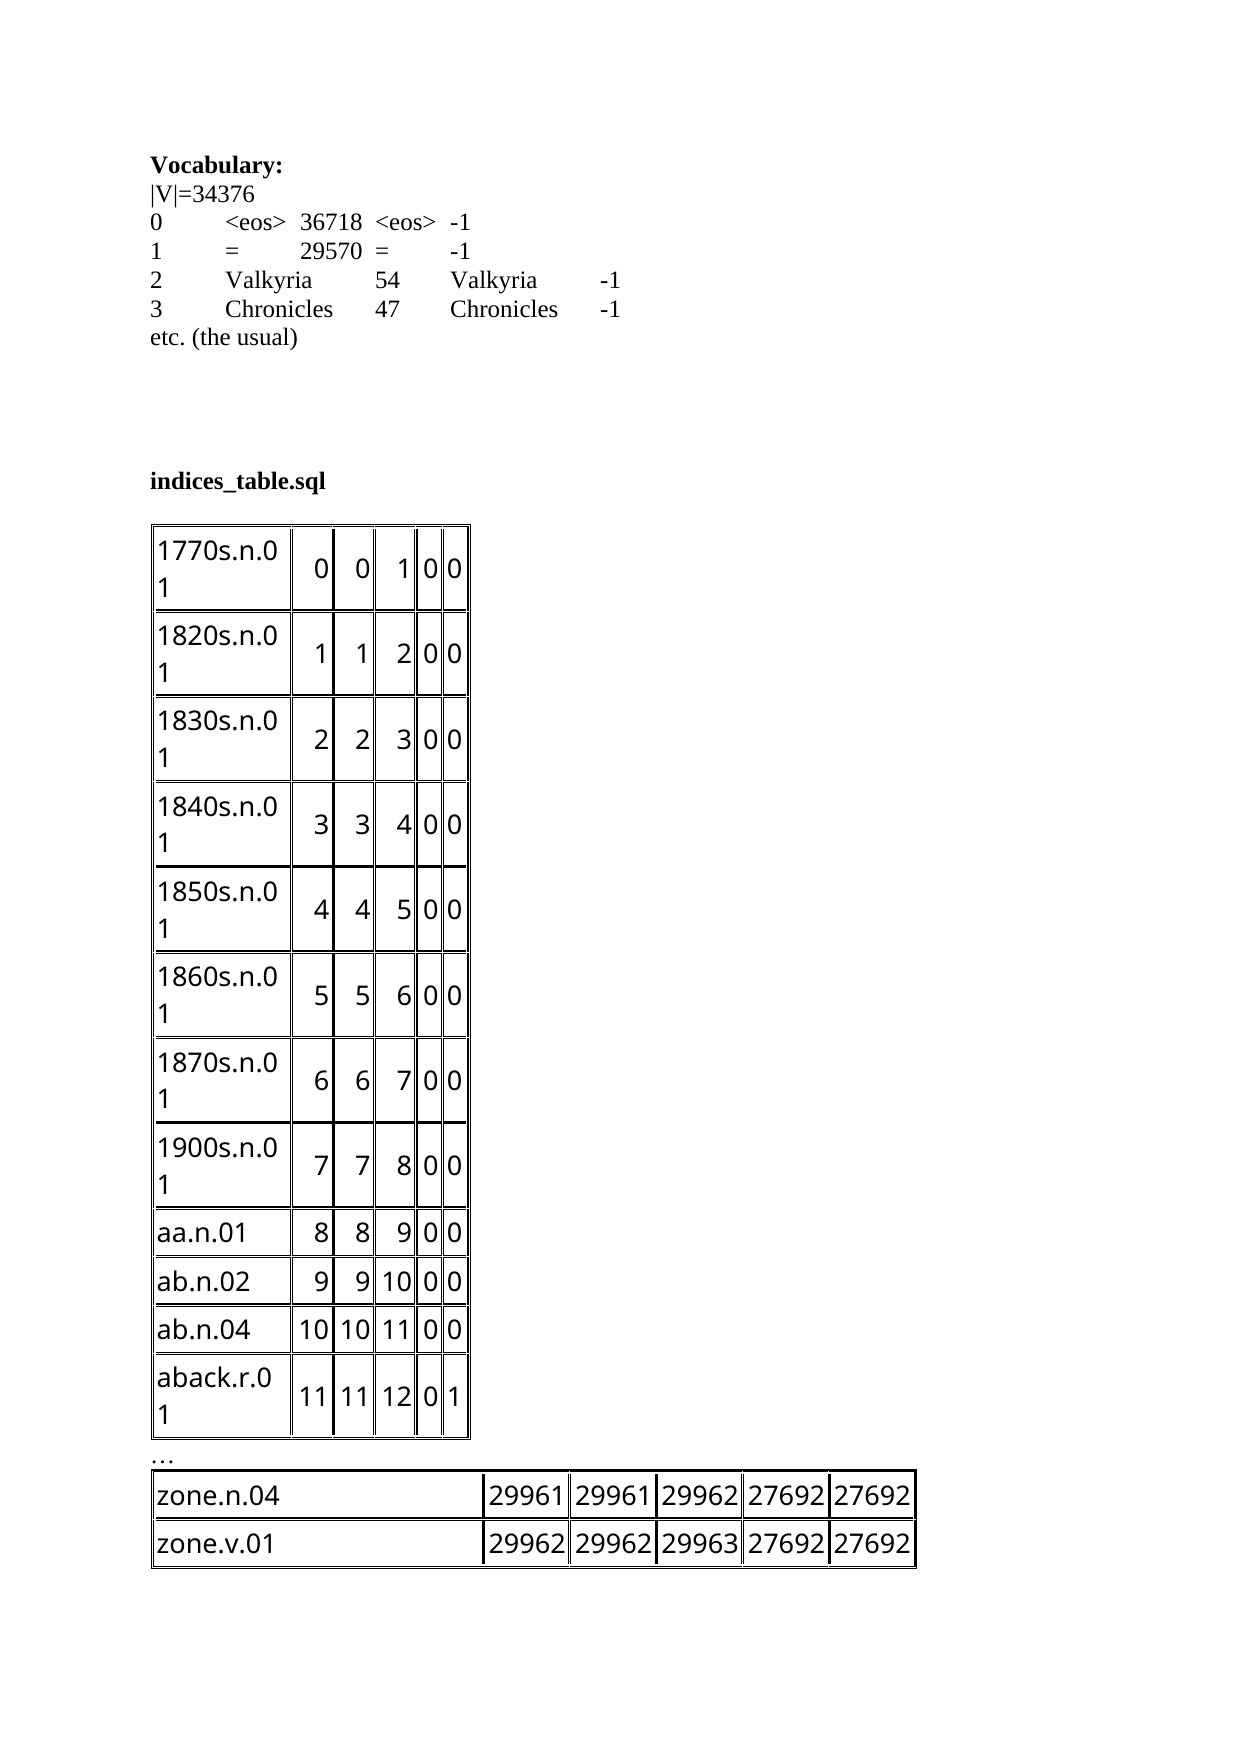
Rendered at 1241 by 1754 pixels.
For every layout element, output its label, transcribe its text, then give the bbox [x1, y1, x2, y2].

table_cell 0 [418, 868, 441, 950]
table_cell 8 [335, 1210, 373, 1255]
table_cell 5 [293, 954, 332, 1036]
text 1 = 29570 = -1 [150, 236, 1090, 265]
table_cell zone.v.01 [154, 1517, 483, 1566]
table_cell 0 [418, 1210, 441, 1255]
table_cell 8 [376, 1124, 414, 1206]
table_cell 27692 [829, 1517, 915, 1566]
table_header 27692 [743, 1471, 829, 1517]
table_cell 0 [418, 783, 441, 865]
table_cell ab.n.04 [154, 1303, 290, 1352]
table_cell 1820s.n.01 [154, 609, 290, 694]
text |V|=34376 [150, 179, 1090, 207]
table_cell 11 [292, 1355, 333, 1437]
table_cell 0 [444, 609, 468, 694]
table_cell 0 [418, 698, 441, 780]
table_header 27692 [829, 1472, 914, 1517]
table_cell 12 [375, 1352, 416, 1437]
table_cell 0 [416, 1355, 442, 1437]
table_cell ab.n.02 [152, 1255, 292, 1303]
table_cell 9 [376, 1210, 414, 1255]
table_cell 29962 [483, 1521, 570, 1566]
text … [150, 1440, 1090, 1469]
table_cell 6 [335, 1039, 373, 1121]
text 2 Valkyria 54 Valkyria -1 [150, 265, 1090, 294]
table_cell 9 [293, 1258, 332, 1303]
table_cell 4 [335, 868, 373, 950]
table_cell 1830s.n.01 [154, 694, 290, 780]
table_cell 9 [335, 1258, 373, 1303]
table_header 1 [375, 525, 416, 609]
table_cell 0 [418, 1124, 441, 1206]
table_cell 3 [293, 783, 332, 865]
table_cell 0 [418, 1307, 441, 1352]
table_header 29961 [570, 1472, 656, 1517]
table_cell 6 [293, 1039, 332, 1121]
table_cell 0 [418, 1258, 441, 1303]
table_cell 1 [293, 613, 332, 694]
table_cell 11 [376, 1307, 414, 1352]
table_cell 5 [335, 954, 373, 1036]
table_cell aback.r.01 [152, 1352, 292, 1437]
table_cell 1 [443, 1352, 469, 1437]
table_cell 7 [376, 1039, 414, 1121]
table_cell 5 [376, 868, 414, 950]
table_cell 0 [418, 954, 441, 1036]
table_cell 27692 [743, 1521, 829, 1566]
table_cell 1850s.n.01 [154, 865, 290, 950]
text etc. (the usual) [150, 322, 1090, 351]
table_cell 0 [444, 950, 468, 1036]
table_cell 10 [335, 1307, 373, 1352]
table_cell 0 [444, 1303, 468, 1352]
table_cell 10 [293, 1307, 332, 1352]
table_cell 0 [443, 780, 469, 865]
table_header 29962 [656, 1472, 743, 1517]
table_header 29961 [483, 1472, 570, 1517]
table_cell 0 [418, 613, 441, 694]
table_cell 0 [443, 1036, 469, 1121]
table_header 0 [333, 527, 374, 609]
table_cell 1840s.n.01 [152, 780, 292, 865]
table_cell 3 [376, 698, 414, 780]
table_header zone.n.04 [154, 1472, 483, 1517]
table_cell 0 [444, 865, 467, 950]
table_cell 3 [335, 783, 373, 865]
table_cell 8 [293, 1210, 332, 1255]
table_cell 11 [333, 1355, 374, 1437]
text Vocabulary: [150, 150, 1090, 179]
table_cell 1860s.n.01 [154, 950, 290, 1036]
table_cell 1900s.n.01 [154, 1121, 290, 1206]
table_cell 29963 [656, 1521, 743, 1566]
text indices_table.sql [150, 466, 1090, 495]
table_cell 7 [335, 1124, 373, 1206]
table_header 0 [443, 527, 467, 609]
table_cell 7 [293, 1124, 332, 1206]
text 0 <eos> 36718 <eos> -1 [150, 207, 1090, 236]
table_header 0 [416, 527, 442, 609]
table_cell 0 [444, 1121, 467, 1206]
table_header 1770s.n.01 [154, 527, 292, 609]
table_cell 2 [376, 613, 414, 694]
table_cell 10 [376, 1258, 414, 1303]
table_cell 2 [293, 698, 332, 780]
table_cell 4 [293, 868, 332, 950]
table_cell 1 [335, 613, 373, 694]
table_cell 4 [376, 783, 414, 865]
table_header 0 [292, 525, 333, 609]
table_cell 29962 [570, 1521, 656, 1566]
table_cell 6 [376, 954, 414, 1036]
table_cell 0 [443, 1255, 469, 1303]
text 3 Chronicles 47 Chronicles -1 [150, 294, 1090, 322]
table_cell 1870s.n.01 [152, 1036, 292, 1121]
table_cell 0 [444, 694, 468, 780]
table_cell aa.n.01 [154, 1206, 290, 1255]
table_cell 0 [444, 1206, 468, 1255]
table_cell 2 [335, 698, 373, 780]
table_cell 0 [418, 1039, 441, 1121]
